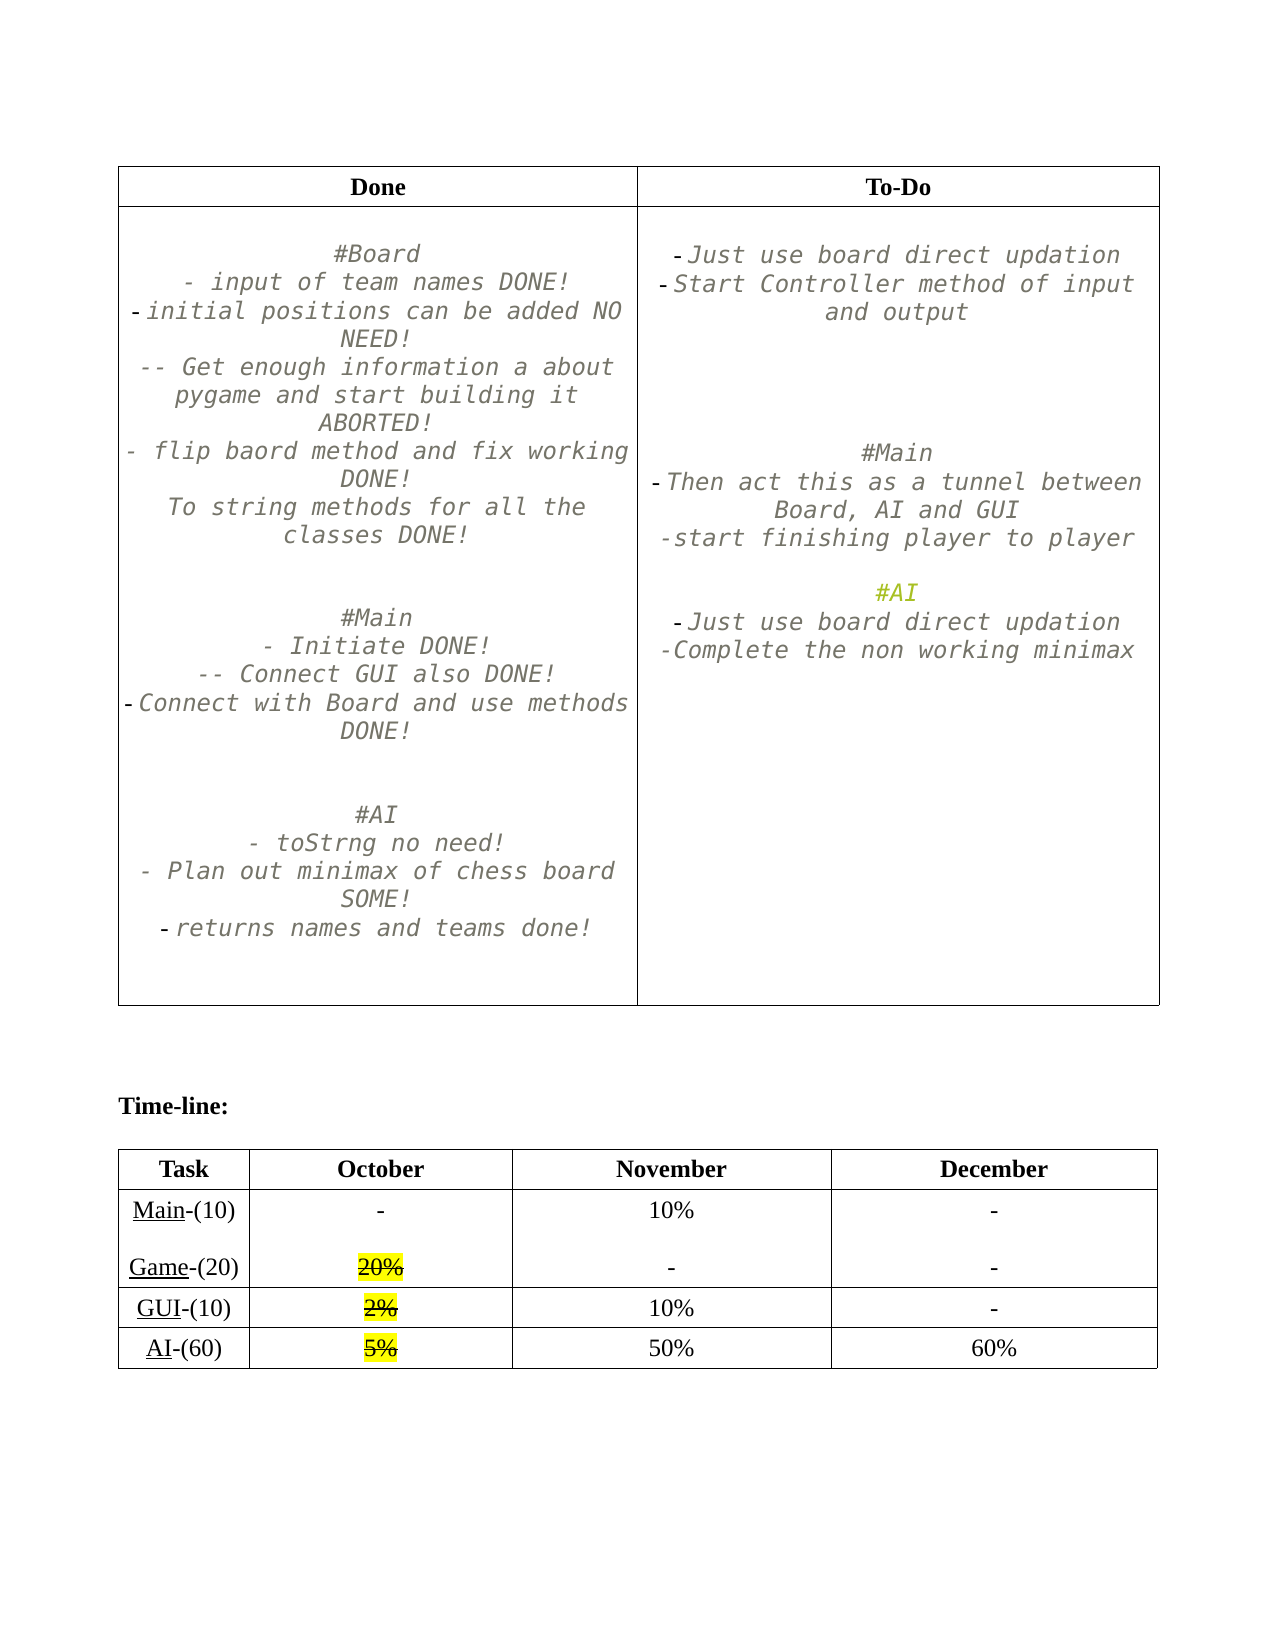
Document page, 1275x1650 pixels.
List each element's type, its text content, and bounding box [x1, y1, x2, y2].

table_header October [250, 1150, 512, 1189]
table_cell 50% [513, 1328, 831, 1367]
table_cell GUI-(10) [119, 1288, 249, 1327]
table_cell - [832, 1288, 1157, 1327]
table_header Done [119, 167, 637, 206]
table_cell Main-(10) Game-(20) [119, 1190, 249, 1287]
table_header December [832, 1150, 1157, 1189]
table_cell - Just use board direct updation - Start Controller method of input and output #Main - Then act this as a tunnel between Board, AI and GUI -start finishing player to player #AI - Just use board direct updation -Complete the non working minimax [638, 207, 1159, 1005]
table_cell AI-(60) [119, 1328, 249, 1367]
table_header Task [119, 1150, 249, 1189]
table_cell 60% [832, 1328, 1157, 1367]
table_cell - - [832, 1190, 1157, 1287]
table_cell 2% [250, 1288, 512, 1327]
table_cell - 20% [250, 1190, 512, 1287]
table_header November [513, 1150, 831, 1189]
table_header To-Do [638, 167, 1159, 206]
table_cell 10% - [513, 1190, 831, 1287]
table_cell 5% [250, 1328, 512, 1367]
text Time-line: [118, 1091, 1157, 1120]
table_cell #Board - input of team names DONE! - initial positions can be added NO NEED! -- Get enough information a about pygame and start building it ABORTED! - flip baord method and fix working DONE! To string methods for all the classes DONE! #Main - Initiate DONE! -- Connect GUI also DONE! - Connect with Board and use methods DONE! #AI - toStrng no need! - Plan out minimax of chess board SOME! - returns names and teams done! [119, 207, 637, 1005]
table_cell 10% [513, 1288, 831, 1327]
